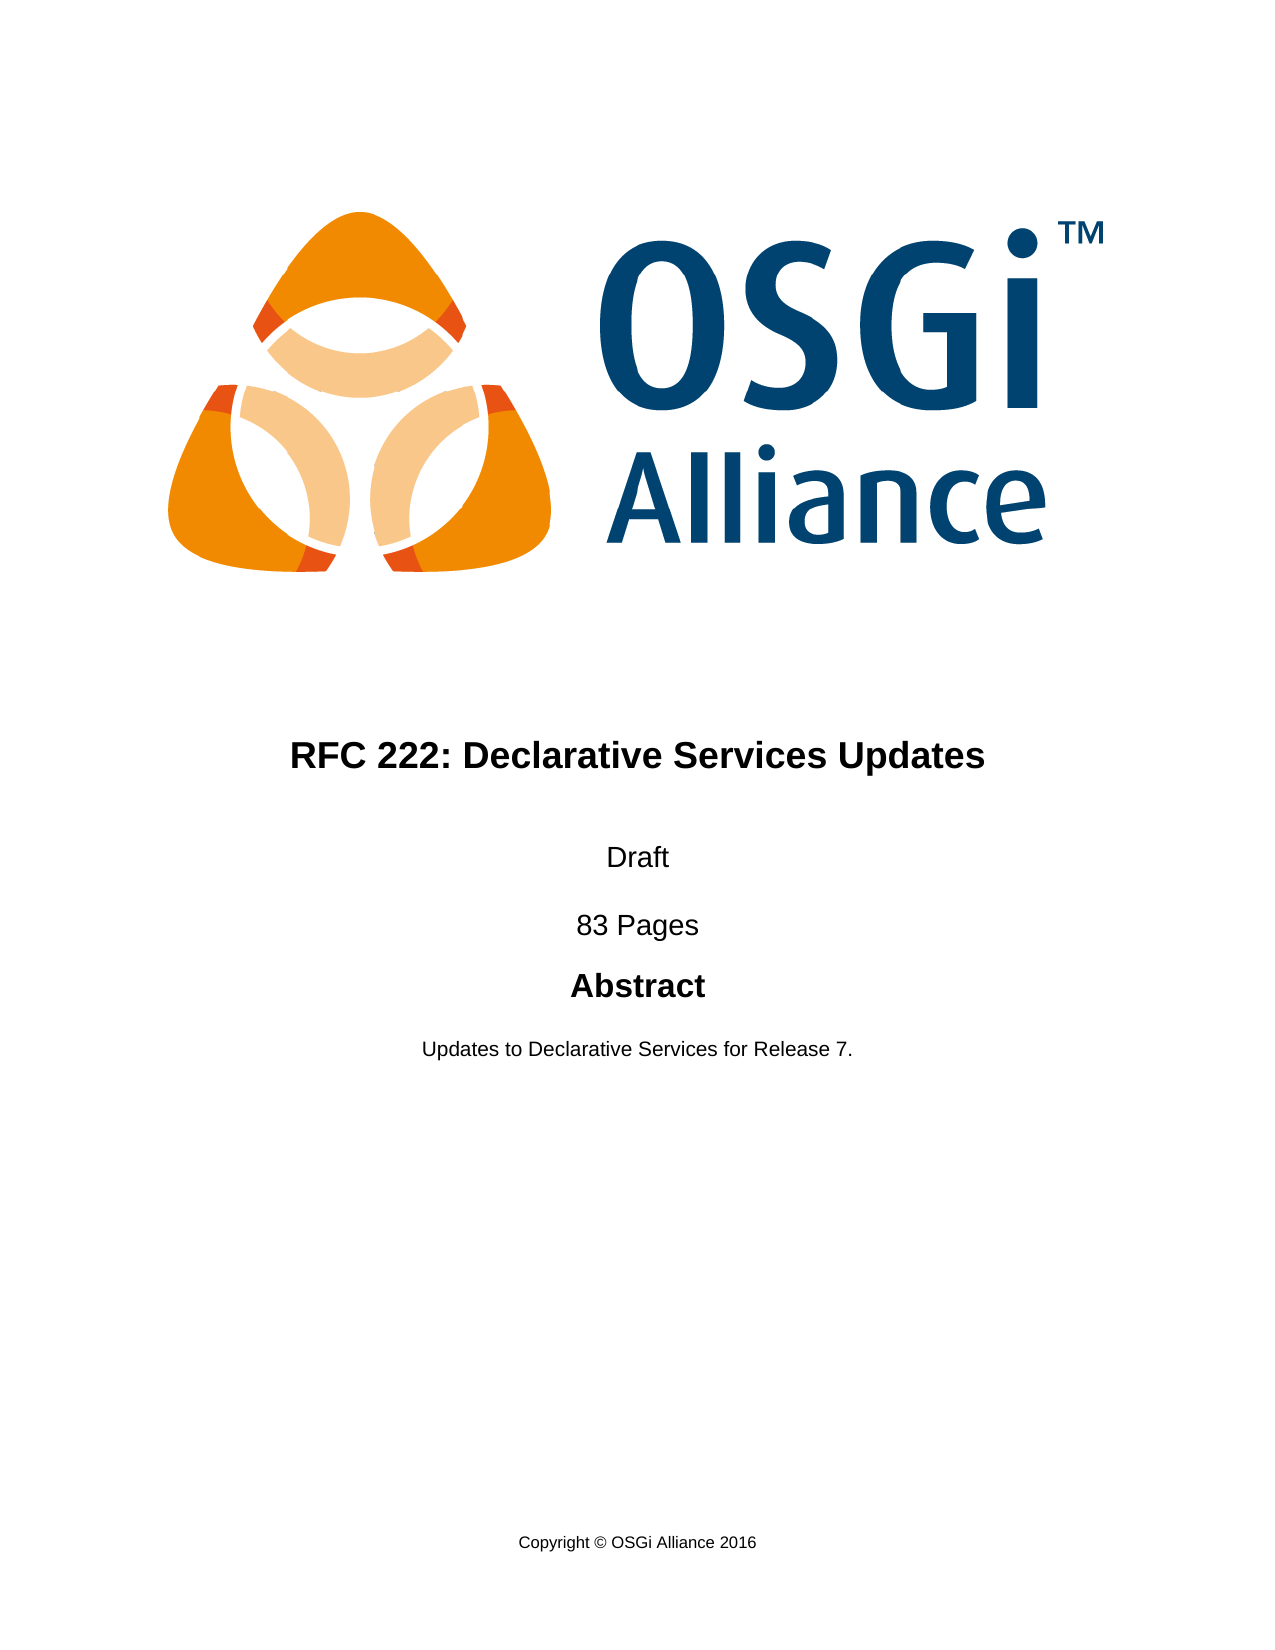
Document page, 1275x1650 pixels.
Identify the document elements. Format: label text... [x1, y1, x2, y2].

title Draft 97 Pages [112, 841, 1162, 941]
text Updates to Declarative Services for Release 7. [112, 1029, 1162, 1061]
title RFC 222: Declarative Services Updates [112, 733, 1162, 776]
picture [112, 158, 1163, 626]
text Abstract [112, 966, 1162, 1004]
